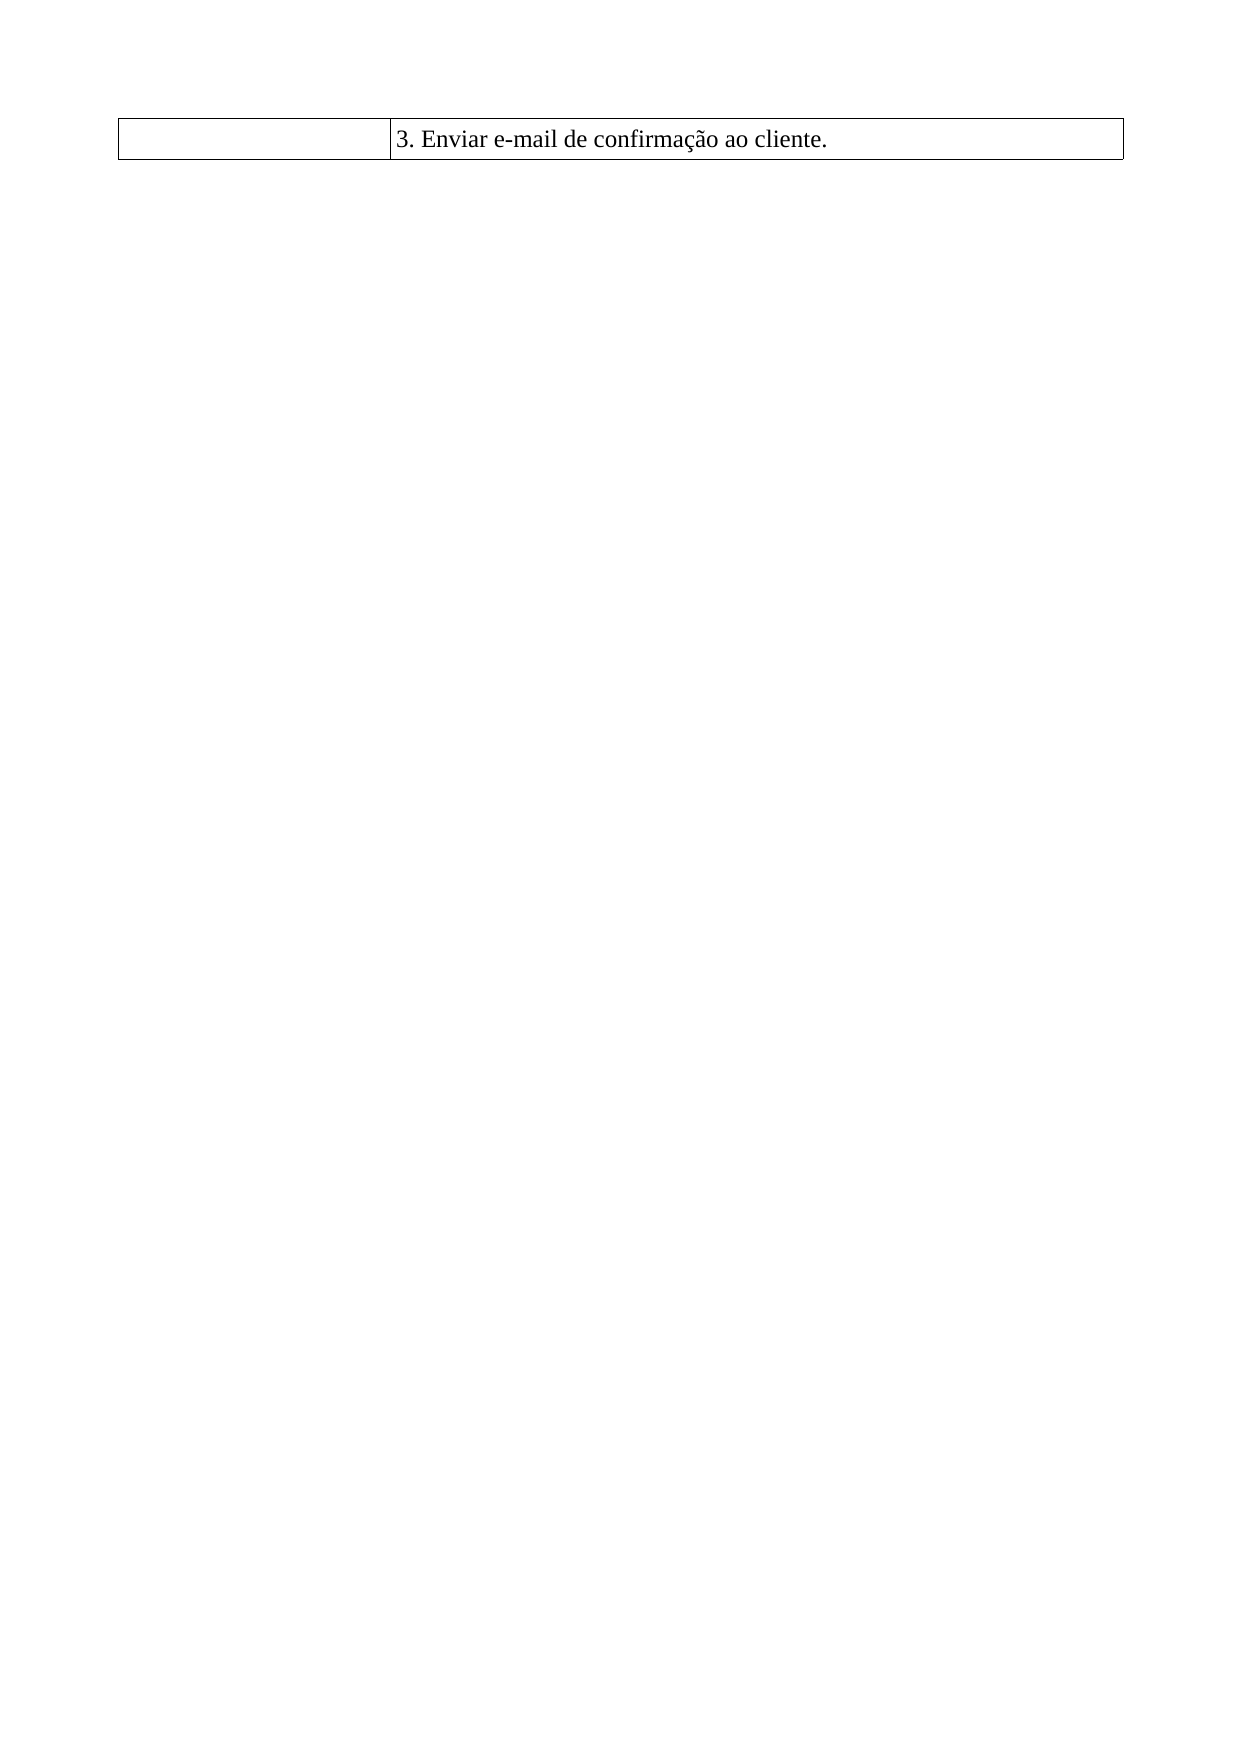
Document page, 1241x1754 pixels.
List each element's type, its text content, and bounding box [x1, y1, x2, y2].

table_cell 3. Enviar e-mail de confirmação ao cliente. [391, 119, 1123, 158]
table_cell [119, 119, 390, 158]
